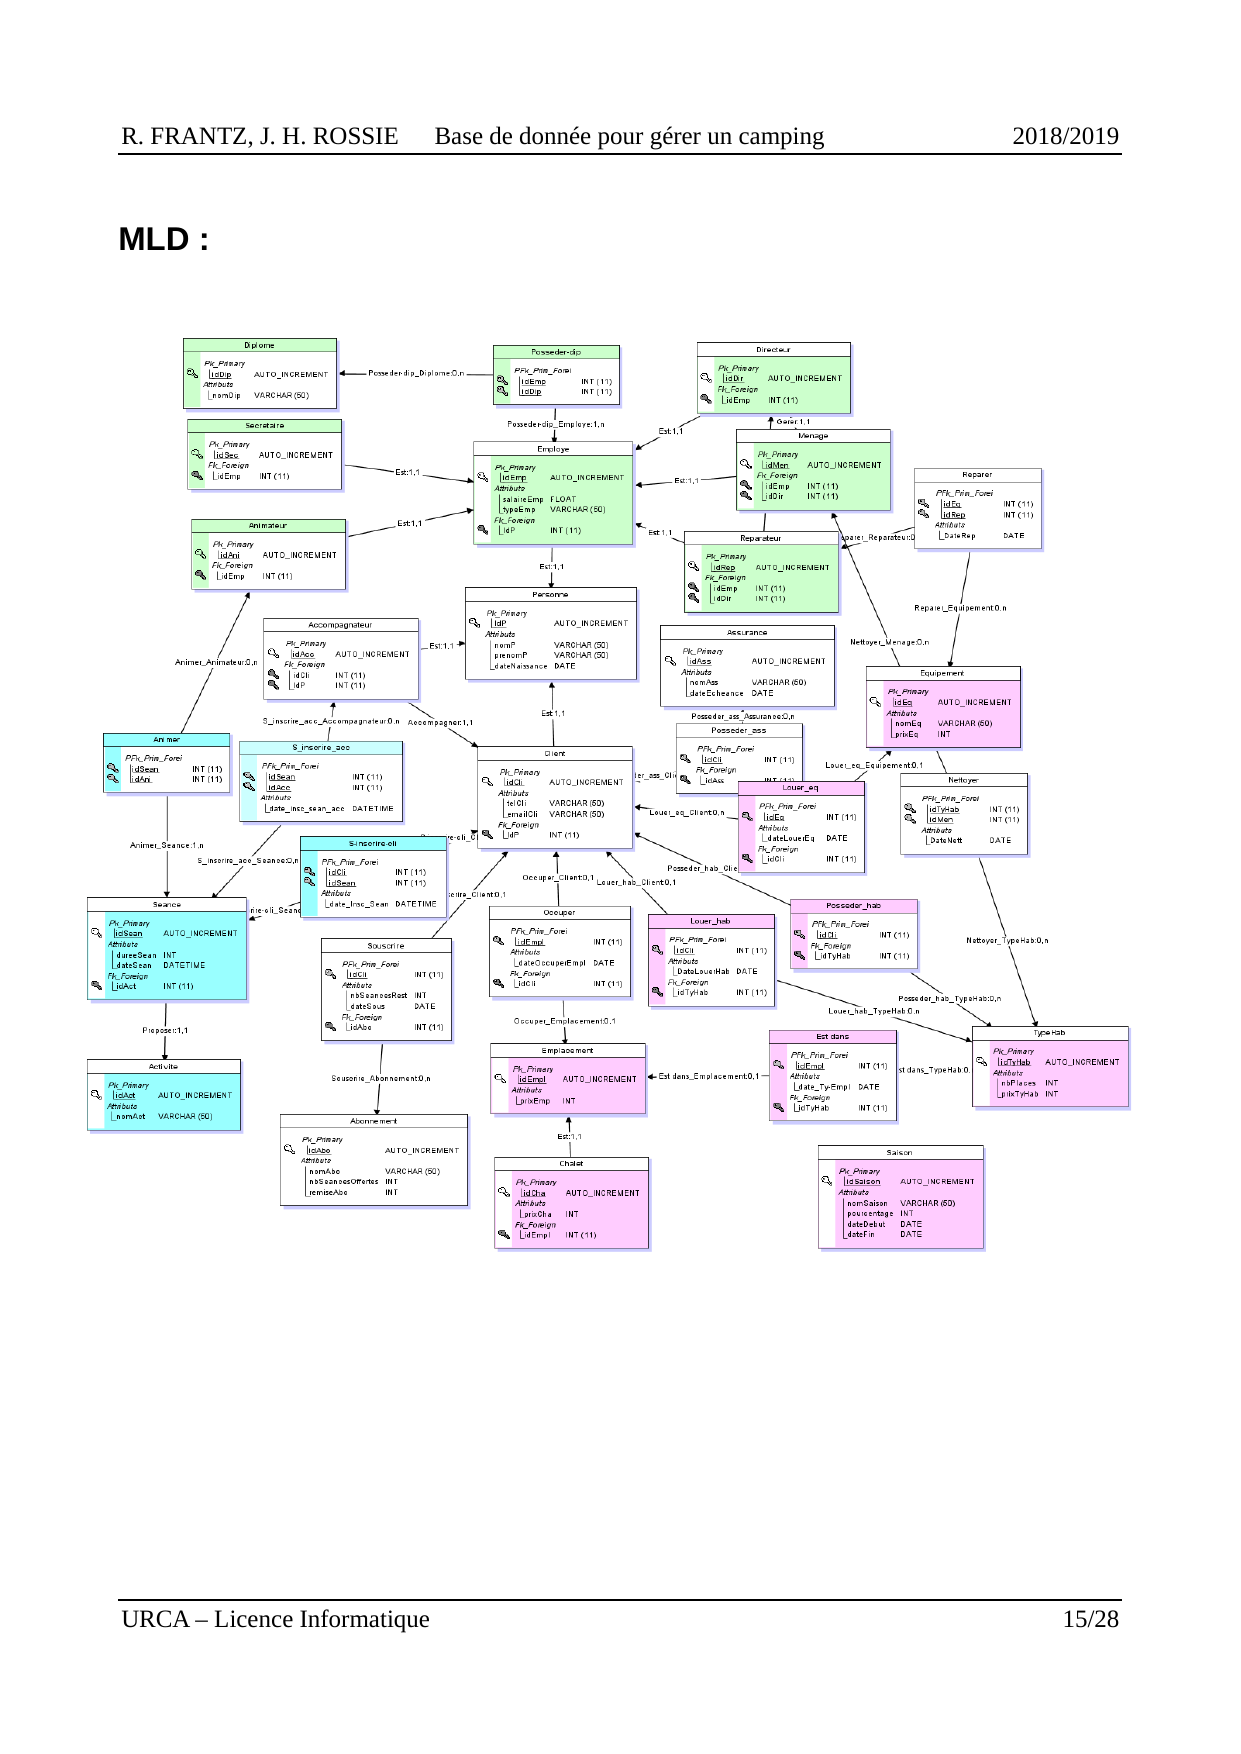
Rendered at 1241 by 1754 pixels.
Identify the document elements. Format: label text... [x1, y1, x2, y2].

picture [74, 317, 1166, 1286]
subtitle MLD : [118, 220, 1122, 257]
